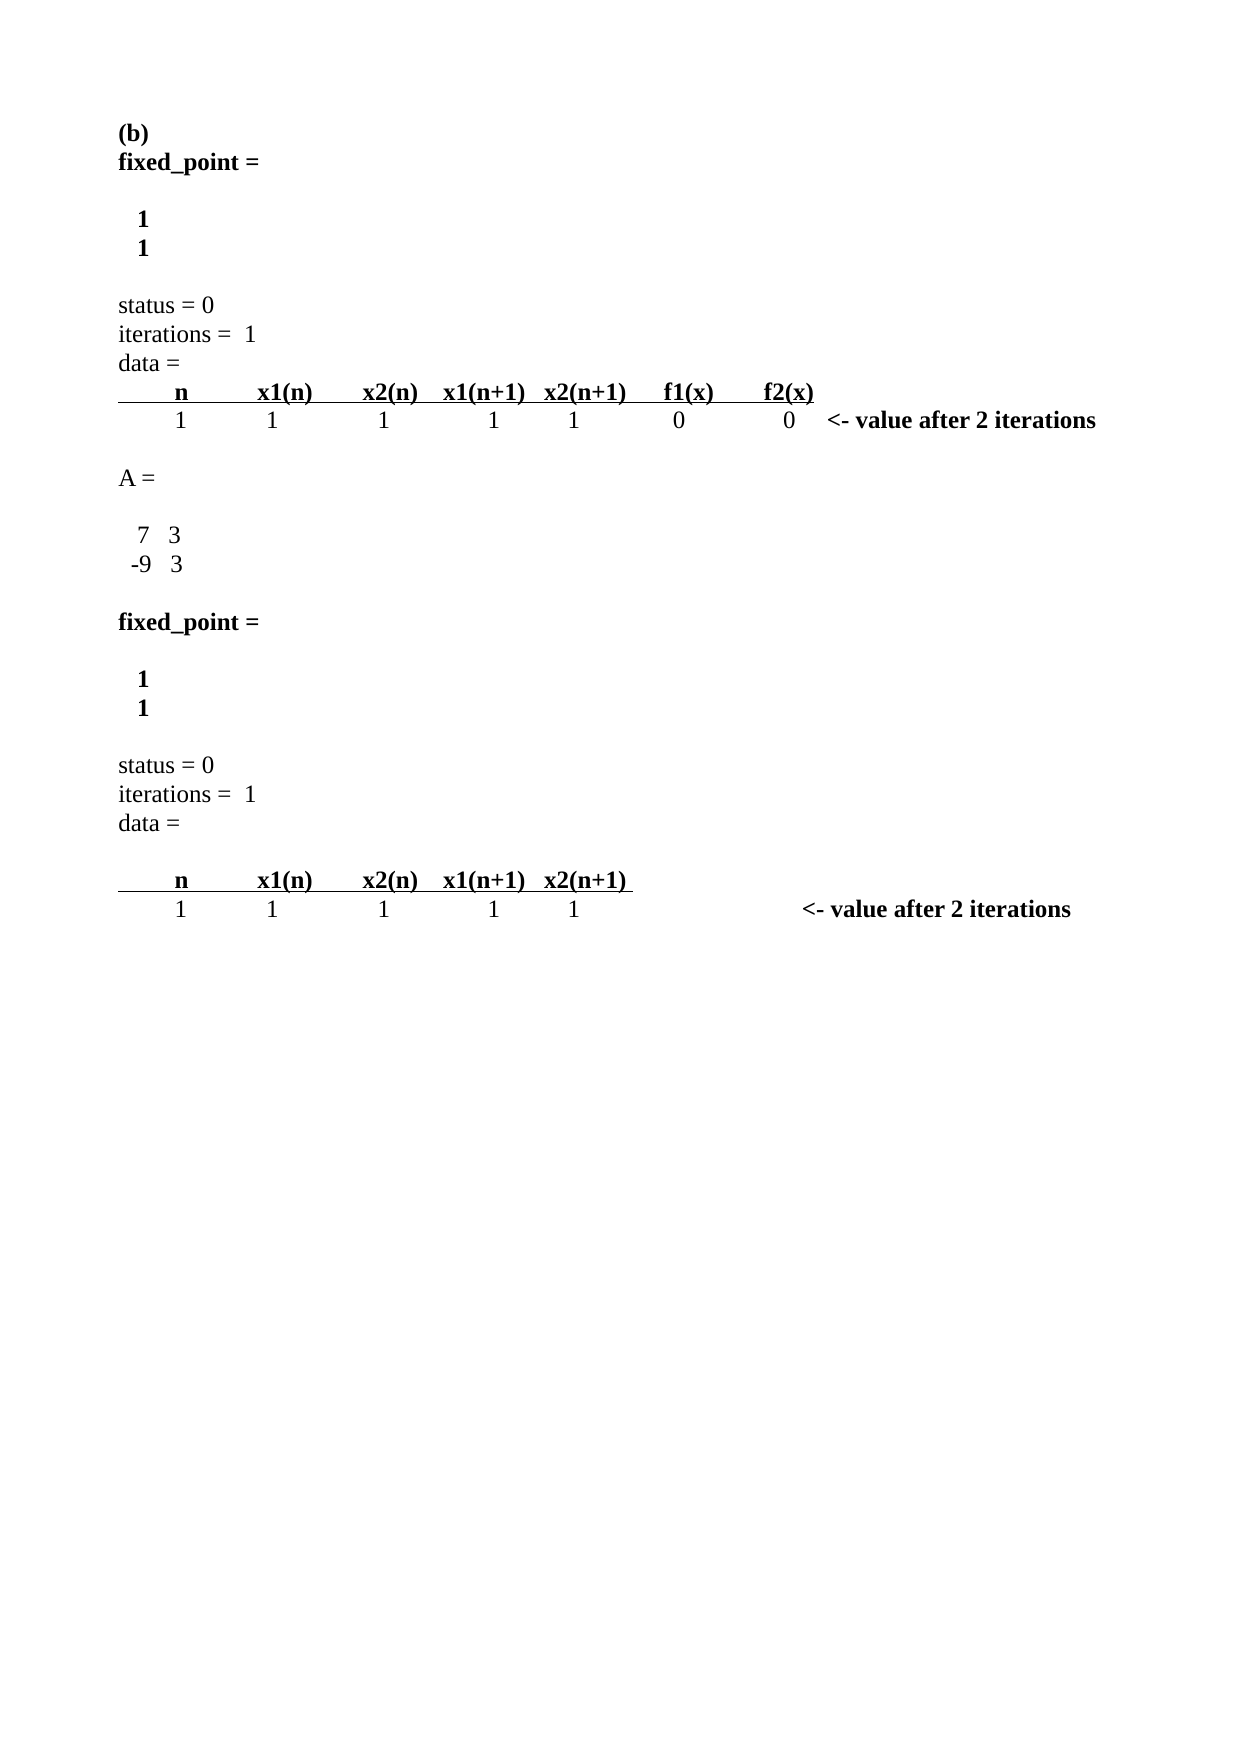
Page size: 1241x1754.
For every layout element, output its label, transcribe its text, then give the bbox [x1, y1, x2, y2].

text 1 [118, 233, 1122, 262]
text 7 3 [118, 521, 1122, 549]
text fixed_point = [118, 607, 1122, 636]
text 1 [118, 204, 1122, 233]
text -9 3 [118, 549, 1122, 578]
text 1 [118, 664, 1122, 693]
text n x1(n) x2(n) x1(n+1) x2(n+1) [118, 866, 1122, 894]
text iterations = 1 [118, 779, 1122, 808]
text 1 1 1 1 1 0 0 <- value after 2 iterations [118, 406, 1122, 434]
text status = 0 [118, 291, 1122, 319]
text iterations = 1 [118, 319, 1122, 348]
text 1 1 1 1 1 <- value after 2 iterations [118, 894, 1122, 923]
text data = [118, 348, 1122, 377]
text A = [118, 463, 1122, 492]
text data = [118, 808, 1122, 837]
text fixed_point = [118, 147, 1122, 176]
text (b) [118, 118, 1122, 147]
text n x1(n) x2(n) x1(n+1) x2(n+1) f1(x) f2(x) [118, 377, 1122, 406]
text 1 [118, 693, 1122, 722]
text status = 0 [118, 751, 1122, 779]
